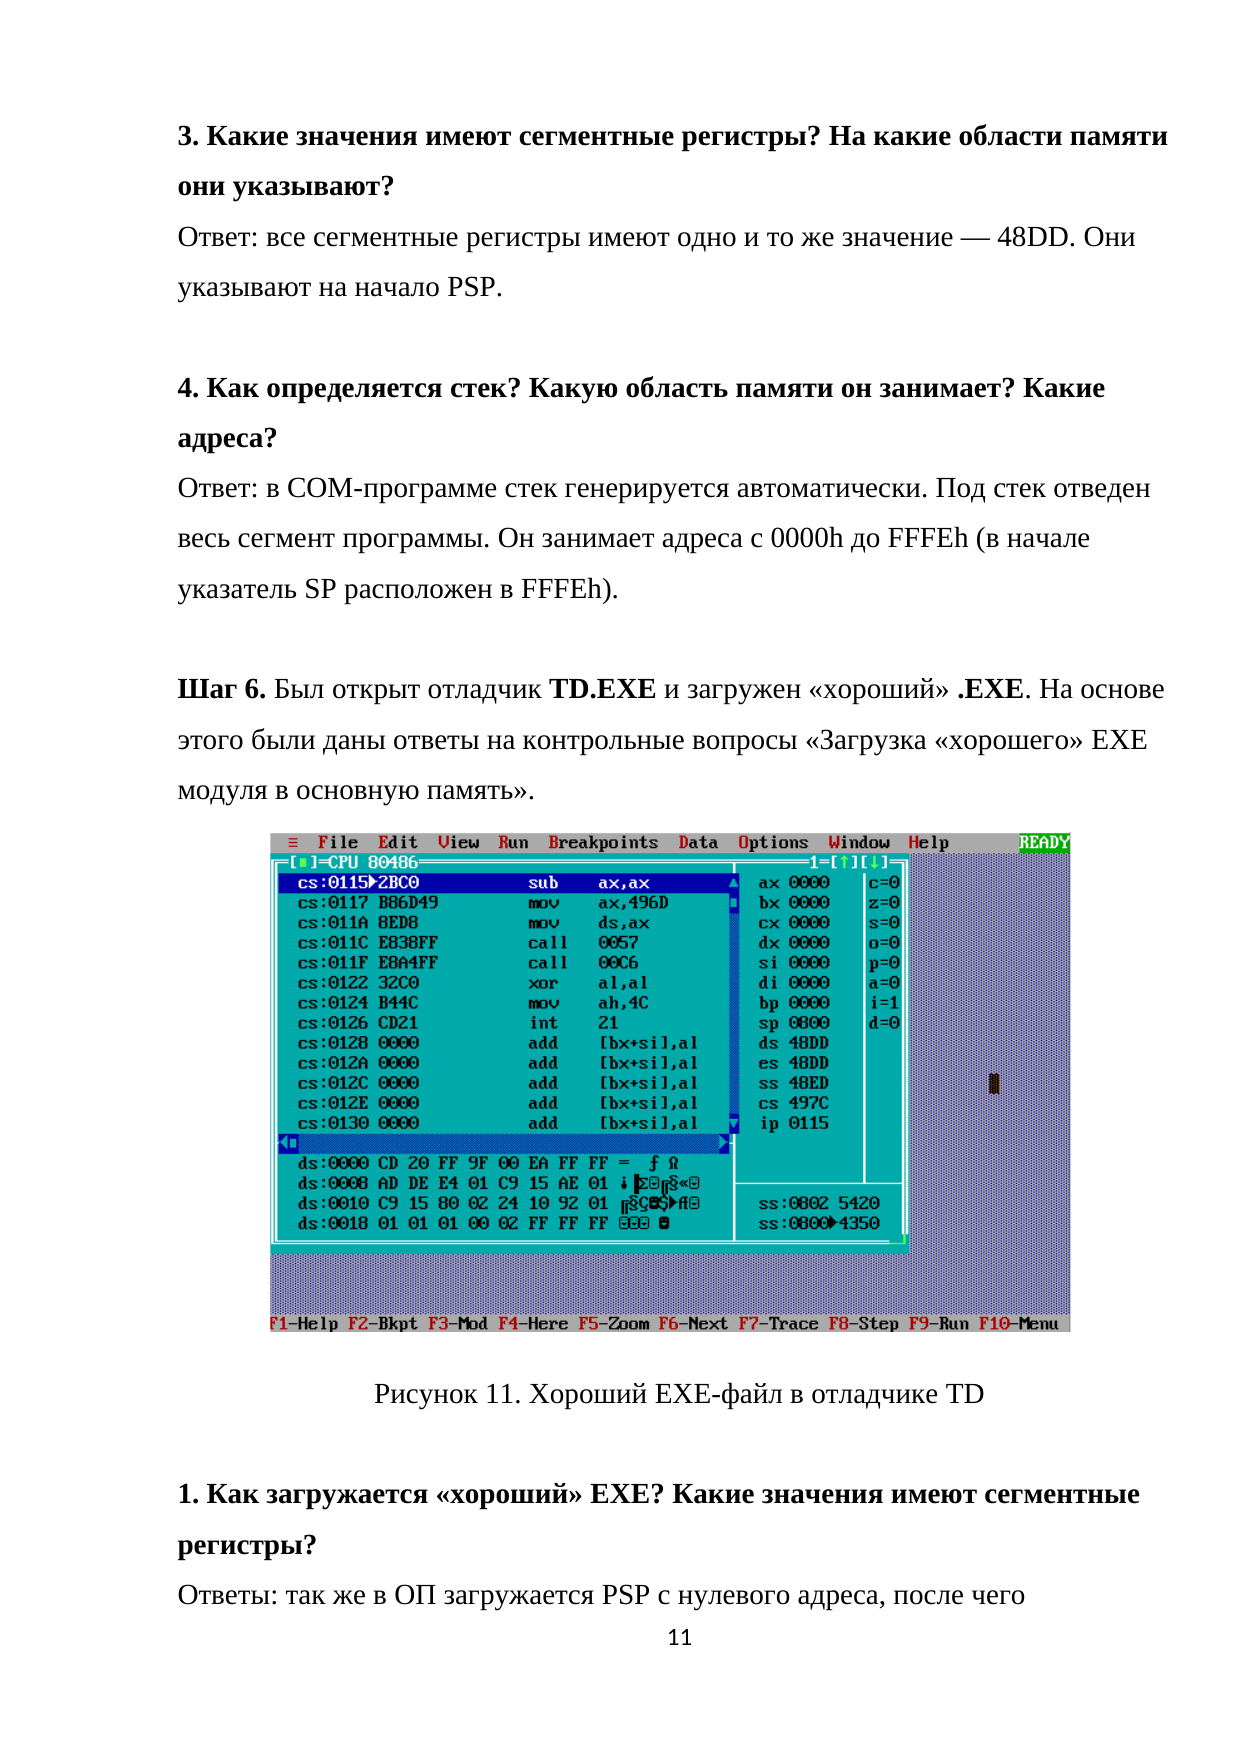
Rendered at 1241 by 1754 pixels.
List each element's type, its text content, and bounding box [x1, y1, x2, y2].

text Ответы: так же в ОП загружается PSP с нулевого адреса, после чего [177, 1577, 1181, 1611]
picture [270, 832, 1071, 1332]
text Шаг 6. Был открыт отладчик TD.EXE и загружен «хороший» .EXE. На основе [177, 672, 1181, 705]
text 3. Какие значения имеют сегментные регистры? На какие области памяти они указывают? [177, 118, 1181, 202]
text 4. Как определяется стек? Какую область памяти он занимает? Какие адреса? [177, 370, 1181, 453]
text 1. Как загружается «хороший» EXE? Какие значения имеют сегментные регистры? [177, 1477, 1181, 1560]
text Ответ: в COM-программе стек генерируется автоматически. Под стек отведен весь сегмент программы. Он занимает адреса с 0000h до FFFEh (в начале указатель SP расположен в FFFEh). [177, 470, 1181, 604]
text этого были даны ответы на контрольные вопросы «Загрузка «хорошего» EXE модуля в основную память». [177, 722, 1181, 806]
text Рисунок 11. Хороший EXE-файл в отладчике TD [177, 1376, 1181, 1409]
text Ответ: все сегментные регистры имеют одно и то же значение — 48DD. Они указывают на начало PSP. [177, 219, 1181, 303]
